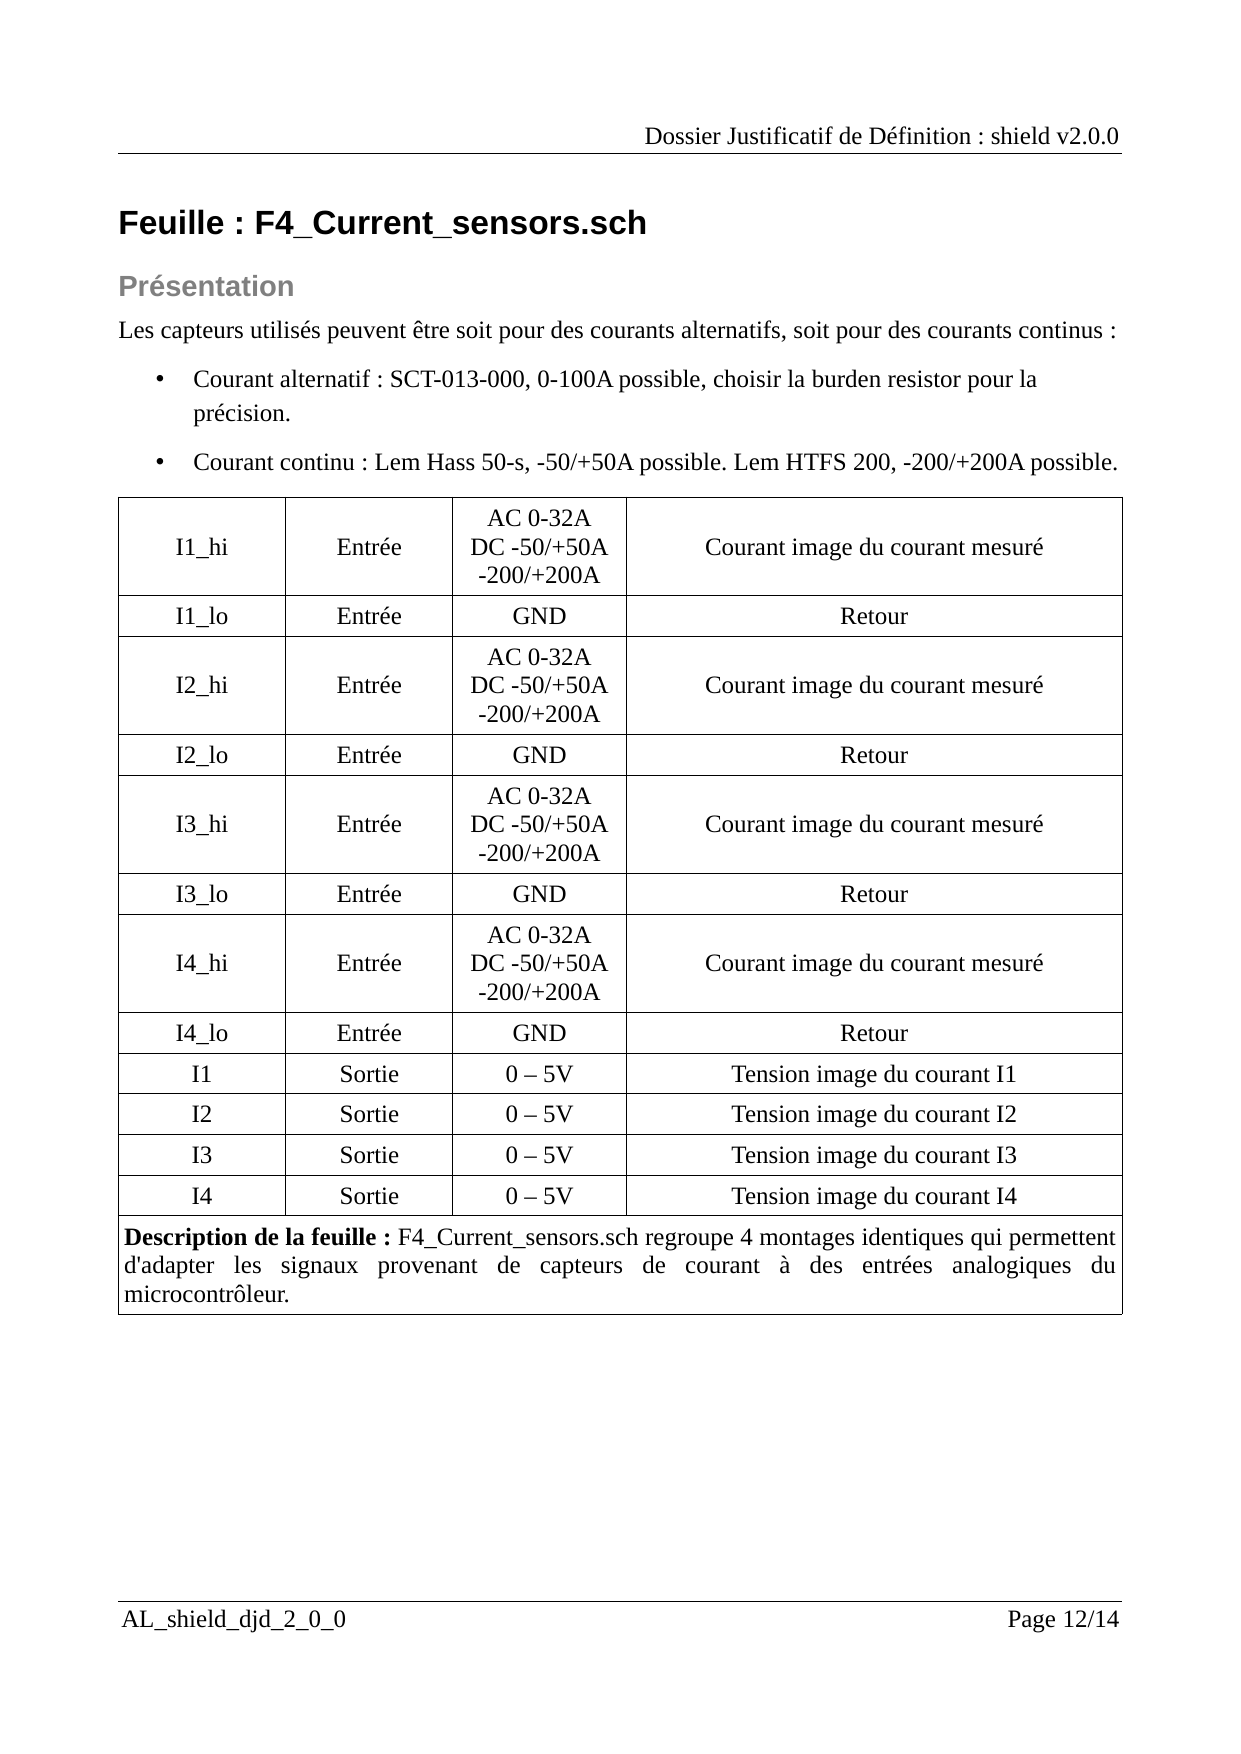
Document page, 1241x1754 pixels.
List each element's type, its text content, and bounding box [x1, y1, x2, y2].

text Les capteurs utilisés peuvent être soit pour des courants alternatifs, soit pour des courants continus : [118, 315, 1122, 344]
table_cell Tension image du courant I1 [627, 1054, 1122, 1093]
list Courant continu : Lem Hass 50-s, -50/+50A possible. Lem HTFS 200, -200/+200A possible. [156, 447, 1122, 476]
table_cell I2_hi [119, 637, 285, 734]
table_cell Tension image du courant I2 [627, 1094, 1122, 1134]
table_cell I2_lo [119, 735, 285, 774]
table_cell I4_hi [119, 915, 285, 1012]
table_cell Sortie [286, 1176, 452, 1215]
table_cell Entrée [286, 776, 452, 873]
table_cell I4 [119, 1176, 285, 1215]
table_cell Entrée [286, 1013, 452, 1052]
table_cell Courant image du courant mesuré [627, 776, 1122, 873]
table_cell AC 0-32A DC -50/+50A -200/+200A [453, 915, 626, 1012]
table_cell Entrée [286, 735, 452, 774]
table_cell I1_lo [119, 596, 285, 636]
table_cell 0 – 5V [453, 1094, 626, 1134]
table_header I1_hi [119, 498, 285, 595]
table_cell GND [453, 596, 626, 636]
table_cell Entrée [286, 637, 452, 734]
table_cell I1 [119, 1054, 285, 1093]
table_cell Courant image du courant mesuré [627, 637, 1122, 734]
table_cell 0 – 5V [453, 1176, 626, 1215]
table_cell GND [453, 874, 626, 913]
table_cell Description de la feuille : F4_Current_sensors.sch regroupe 4 montages identiques qui permettent d'adapter les signaux provenant de capteurs de courant à des entrées analogiques du microcontrôleur. [119, 1216, 1122, 1313]
table_cell Retour [627, 874, 1122, 913]
table_cell Courant image du courant mesuré [627, 915, 1122, 1012]
table_cell Retour [627, 1013, 1122, 1052]
subtitle Feuille : F4_Current_sensors.sch [118, 203, 1122, 242]
table_cell Sortie [286, 1094, 452, 1134]
table_header Entrée [286, 498, 452, 595]
table_cell Retour [627, 735, 1122, 774]
table_cell Entrée [286, 874, 452, 913]
table_cell Tension image du courant I4 [627, 1176, 1122, 1215]
table_cell I2 [119, 1094, 285, 1134]
table_cell Entrée [286, 596, 452, 636]
table_cell 0 – 5V [453, 1135, 626, 1174]
subtitle Présentation [118, 269, 1122, 302]
table_header AC 0-32A DC -50/+50A -200/+200A [453, 498, 626, 595]
table_cell I3 [119, 1135, 285, 1174]
table_cell Sortie [286, 1135, 452, 1174]
table_cell Tension image du courant I3 [627, 1135, 1122, 1174]
table_cell I3_lo [119, 874, 285, 913]
table_cell I3_hi [119, 776, 285, 873]
table_cell AC 0-32A DC -50/+50A -200/+200A [453, 776, 626, 873]
table_cell GND [453, 1013, 626, 1052]
table_cell 0 – 5V [453, 1054, 626, 1093]
table_cell I4_lo [119, 1013, 285, 1052]
table_cell Entrée [286, 915, 452, 1012]
table_header Courant image du courant mesuré [627, 498, 1122, 595]
table_cell GND [453, 735, 626, 774]
table_cell Retour [627, 596, 1122, 636]
table_cell AC 0-32A DC -50/+50A -200/+200A [453, 637, 626, 734]
list Courant alternatif : SCT-013-000, 0-100A possible, choisir la burden resistor pour la précision. [156, 364, 1122, 427]
table_cell Sortie [286, 1054, 452, 1093]
